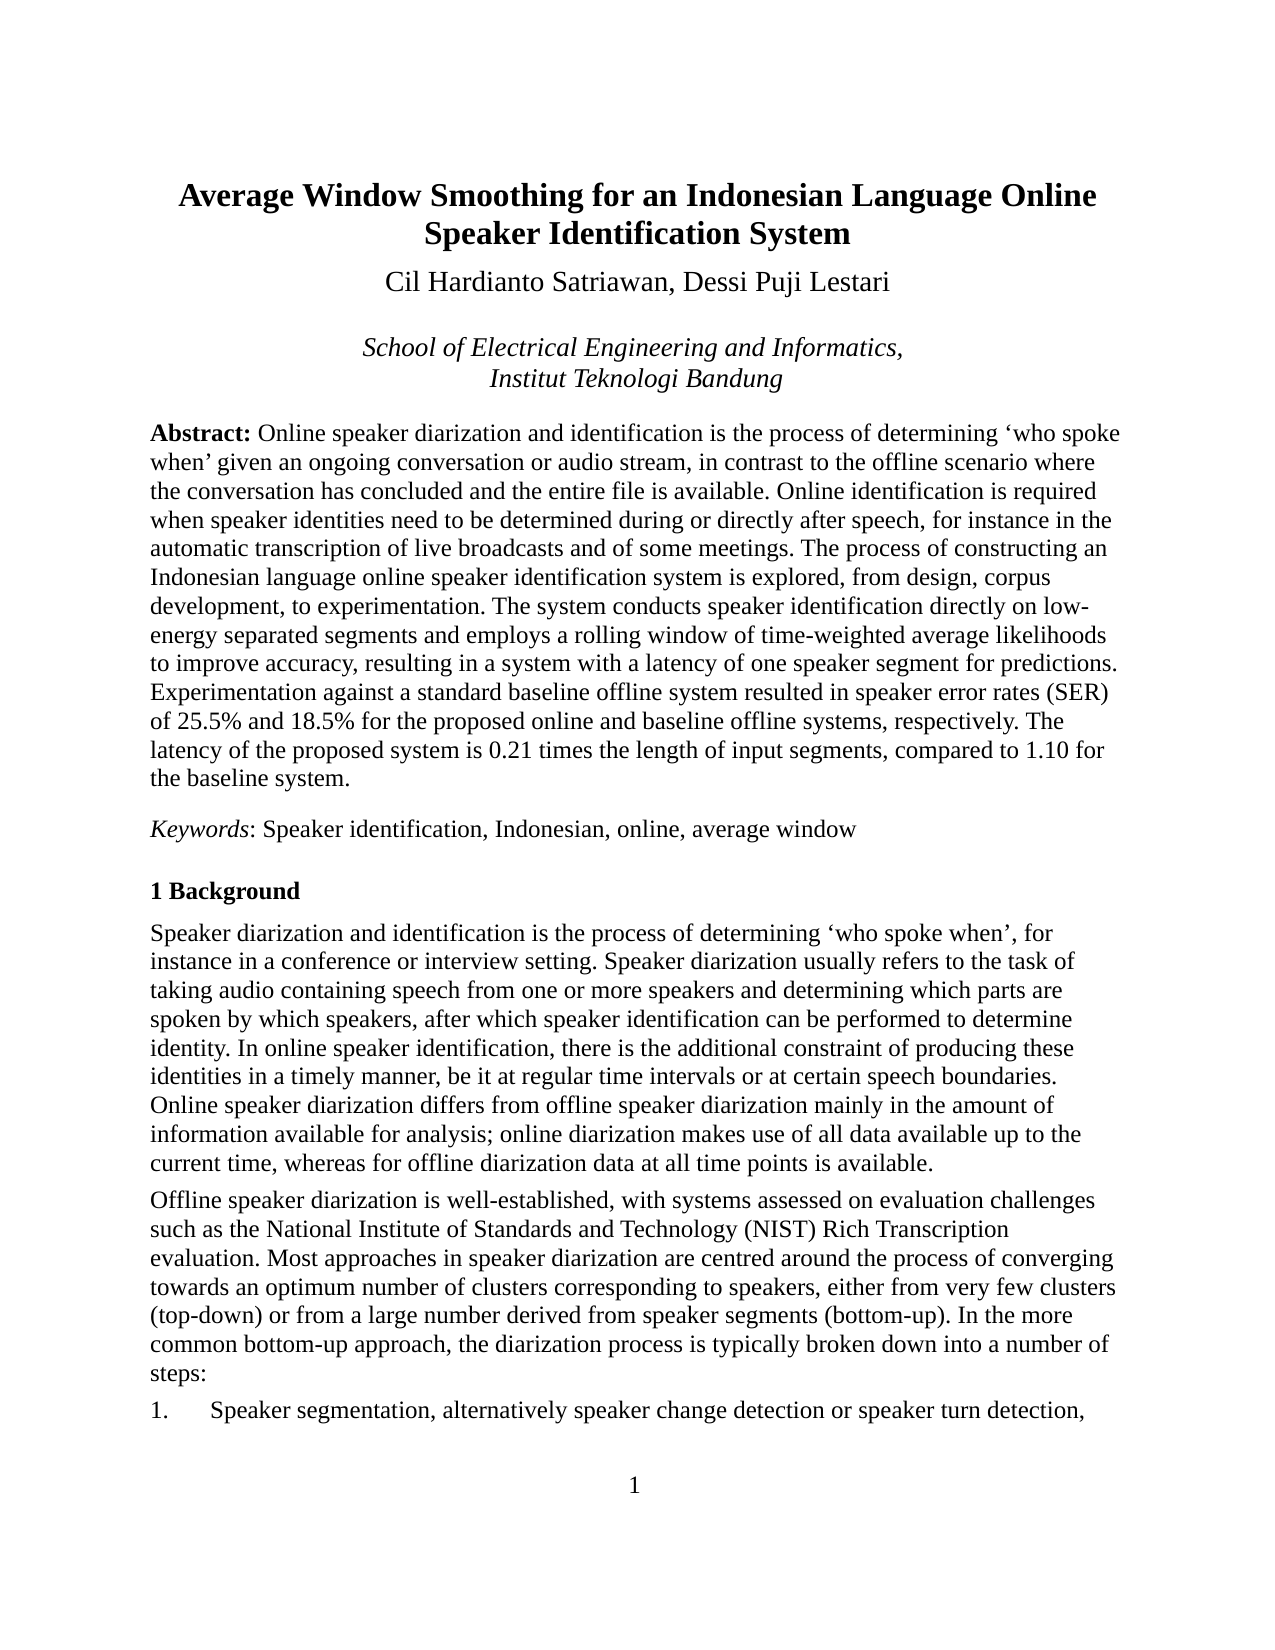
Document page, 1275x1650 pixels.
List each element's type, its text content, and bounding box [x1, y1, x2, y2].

subtitle Abstract: Online speaker diarization and identification is the process of determining ‘who spoke when’ given an ongoing conversation or audio stream, in contrast to the offline scenario where the conversation has concluded and the entire file is available. Online identification is required when speaker identities need to be determined during or directly after speech, for instance in the automatic transcription of live broadcasts and of some meetings. The process of constructing an Indonesian language online speaker identification system is explored, from design, corpus development, to experimentation. The system conducts speaker identification directly on low-energy separated segments and employs a rolling window of time-weighted average likelihoods to improve accuracy, resulting in a system with a latency of one speaker segment for predictions. Experimentation against a standard baseline offline system resulted in speaker error rates (SER) of 25.5% and 18.5% for the proposed online and baseline offline systems, respectively. The latency of the proposed system is 0.21 times the length of input segments, compared to 1.10 for the baseline system. [150, 418, 1125, 792]
text School of Electrical Engineering and Informatics, [150, 331, 1125, 362]
text Speaker diarization and identification is the process of determining ‘who spoke when’, for instance in a conference or interview setting. Speaker diarization usually refers to the task of taking audio containing speech from one or more speakers and determining which parts are spoken by which speakers, after which speaker identification can be performed to determine identity. In online speaker identification, there is the additional constraint of producing these identities in a timely manner, be it at regular time intervals or at certain speech boundaries. Online speaker diarization differs from offline speaker diarization mainly in the amount of information available for analysis; online diarization makes use of all data available up to the current time, whereas for offline diarization data at all time points is available. [150, 918, 1125, 1176]
list Speaker segmentation, alternatively speaker change detection or speaker turn detection, [150, 1396, 1125, 1424]
text Institut Teknologi Bandung [150, 362, 1125, 393]
title Average Window Smoothing for an Indonesian Language Online Speaker Identification System [150, 175, 1125, 252]
text Cil Hardianto Satriawan, Dessi Puji Lestari [150, 264, 1125, 298]
text Keywords: Speaker identification, Indonesian, online, average window [150, 814, 1125, 842]
text Offline speaker diarization is well-established, with systems assessed on evaluation challenges such as the National Institute of Standards and Technology (NIST) Rich Transcription evaluation. Most approaches in speaker diarization are centred around the process of converging towards an optimum number of clusters corresponding to speakers, either from very few clusters (top-down) or from a large number derived from speaker segments (bottom-up). In the more common bottom-up approach, the diarization process is typically broken down into a number of steps: [150, 1185, 1125, 1387]
subtitle 1 Background [150, 876, 1125, 905]
